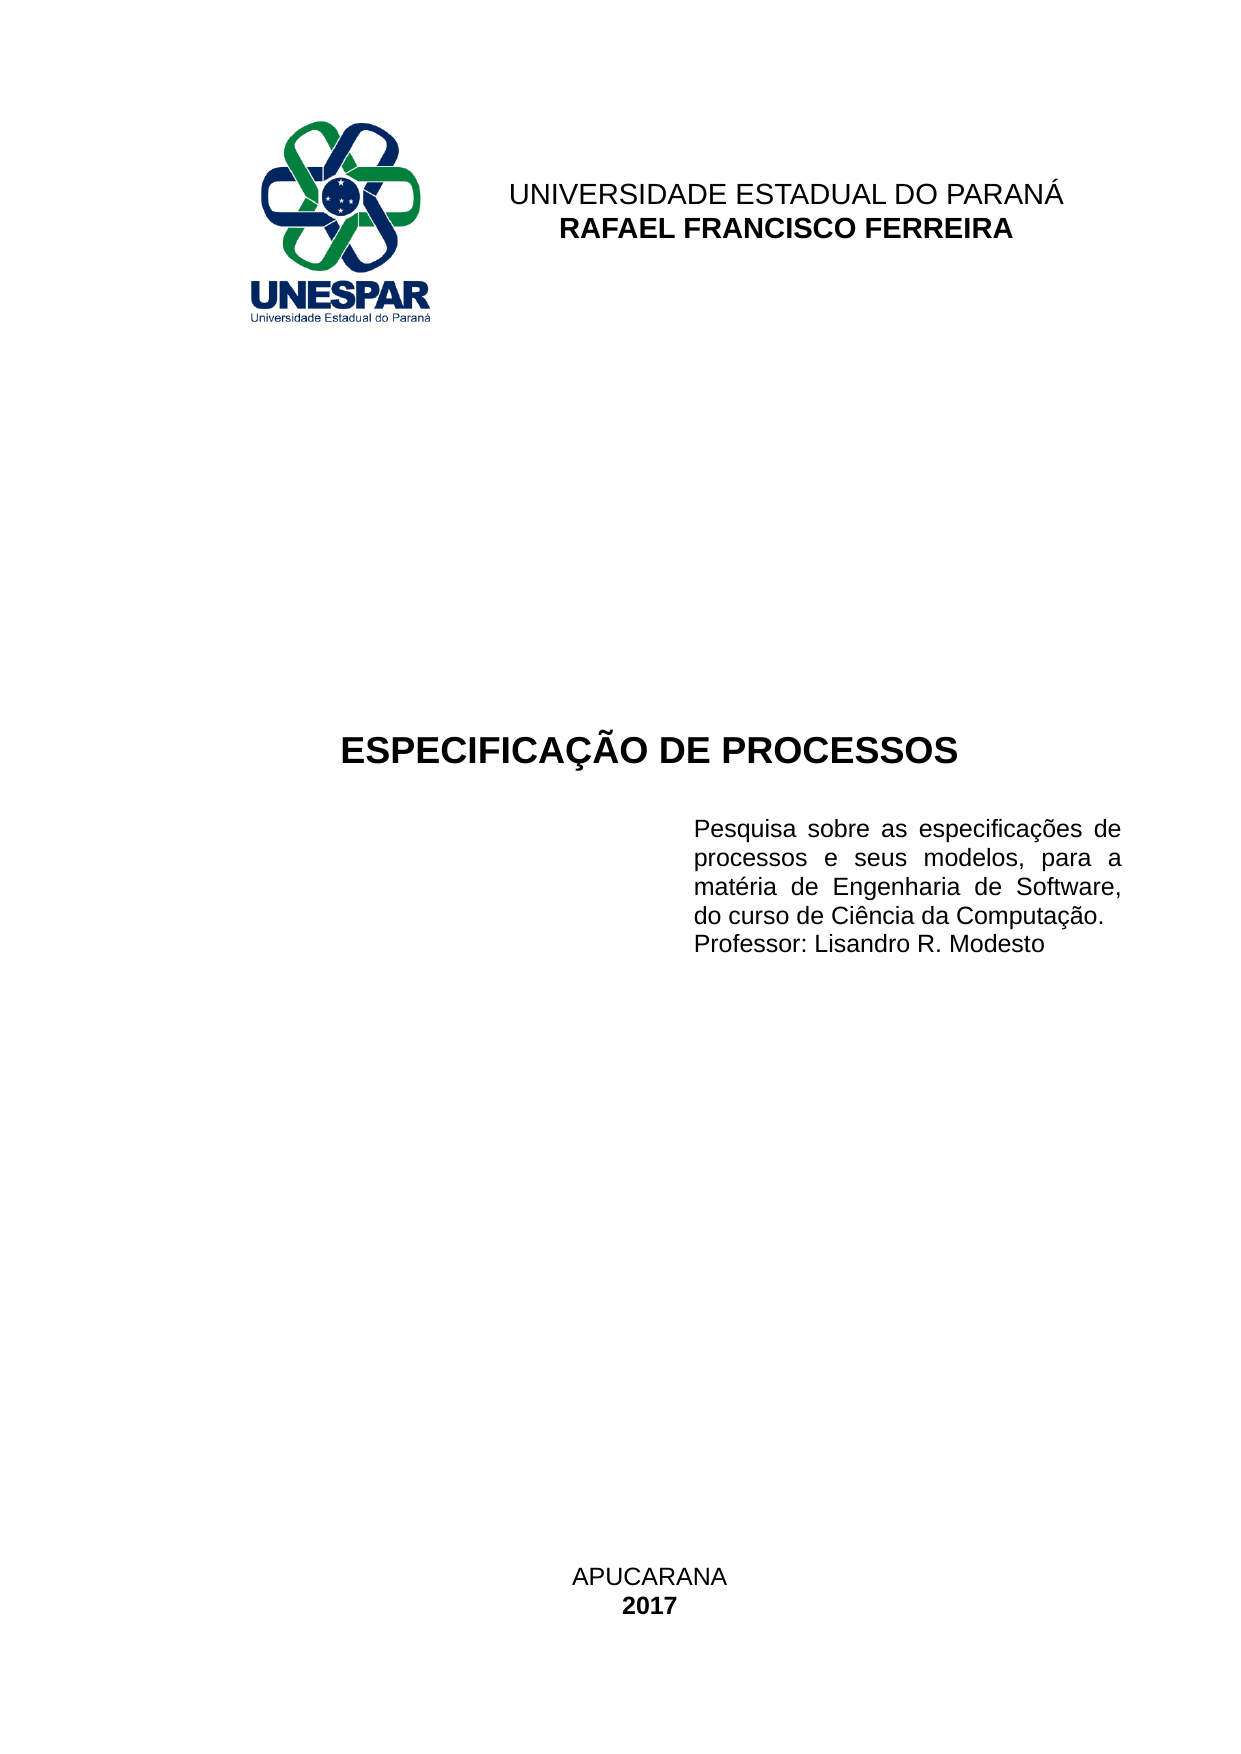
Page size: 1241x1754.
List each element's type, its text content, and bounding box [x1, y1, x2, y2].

text UNIVERSIDADE ESTADUAL DO PARANÁ [432, 177, 1122, 211]
text Pesquisa sobre as especificações de processos e seus modelos, para a matéria de Engenharia de Software, do curso de Ciência da Computação. [693, 814, 1122, 929]
text ESPECIFICAÇÃO DE PROCESSOS [177, 728, 1122, 771]
text [177, 177, 249, 211]
text RAFAEL FRANCISCO FERREIRA [432, 211, 1122, 244]
text [177, 211, 249, 244]
text APUCARANA [177, 1562, 1122, 1591]
picture [249, 119, 432, 324]
text Professor: Lisandro R. Modesto [693, 929, 1122, 958]
text 2017 [177, 1591, 1122, 1619]
